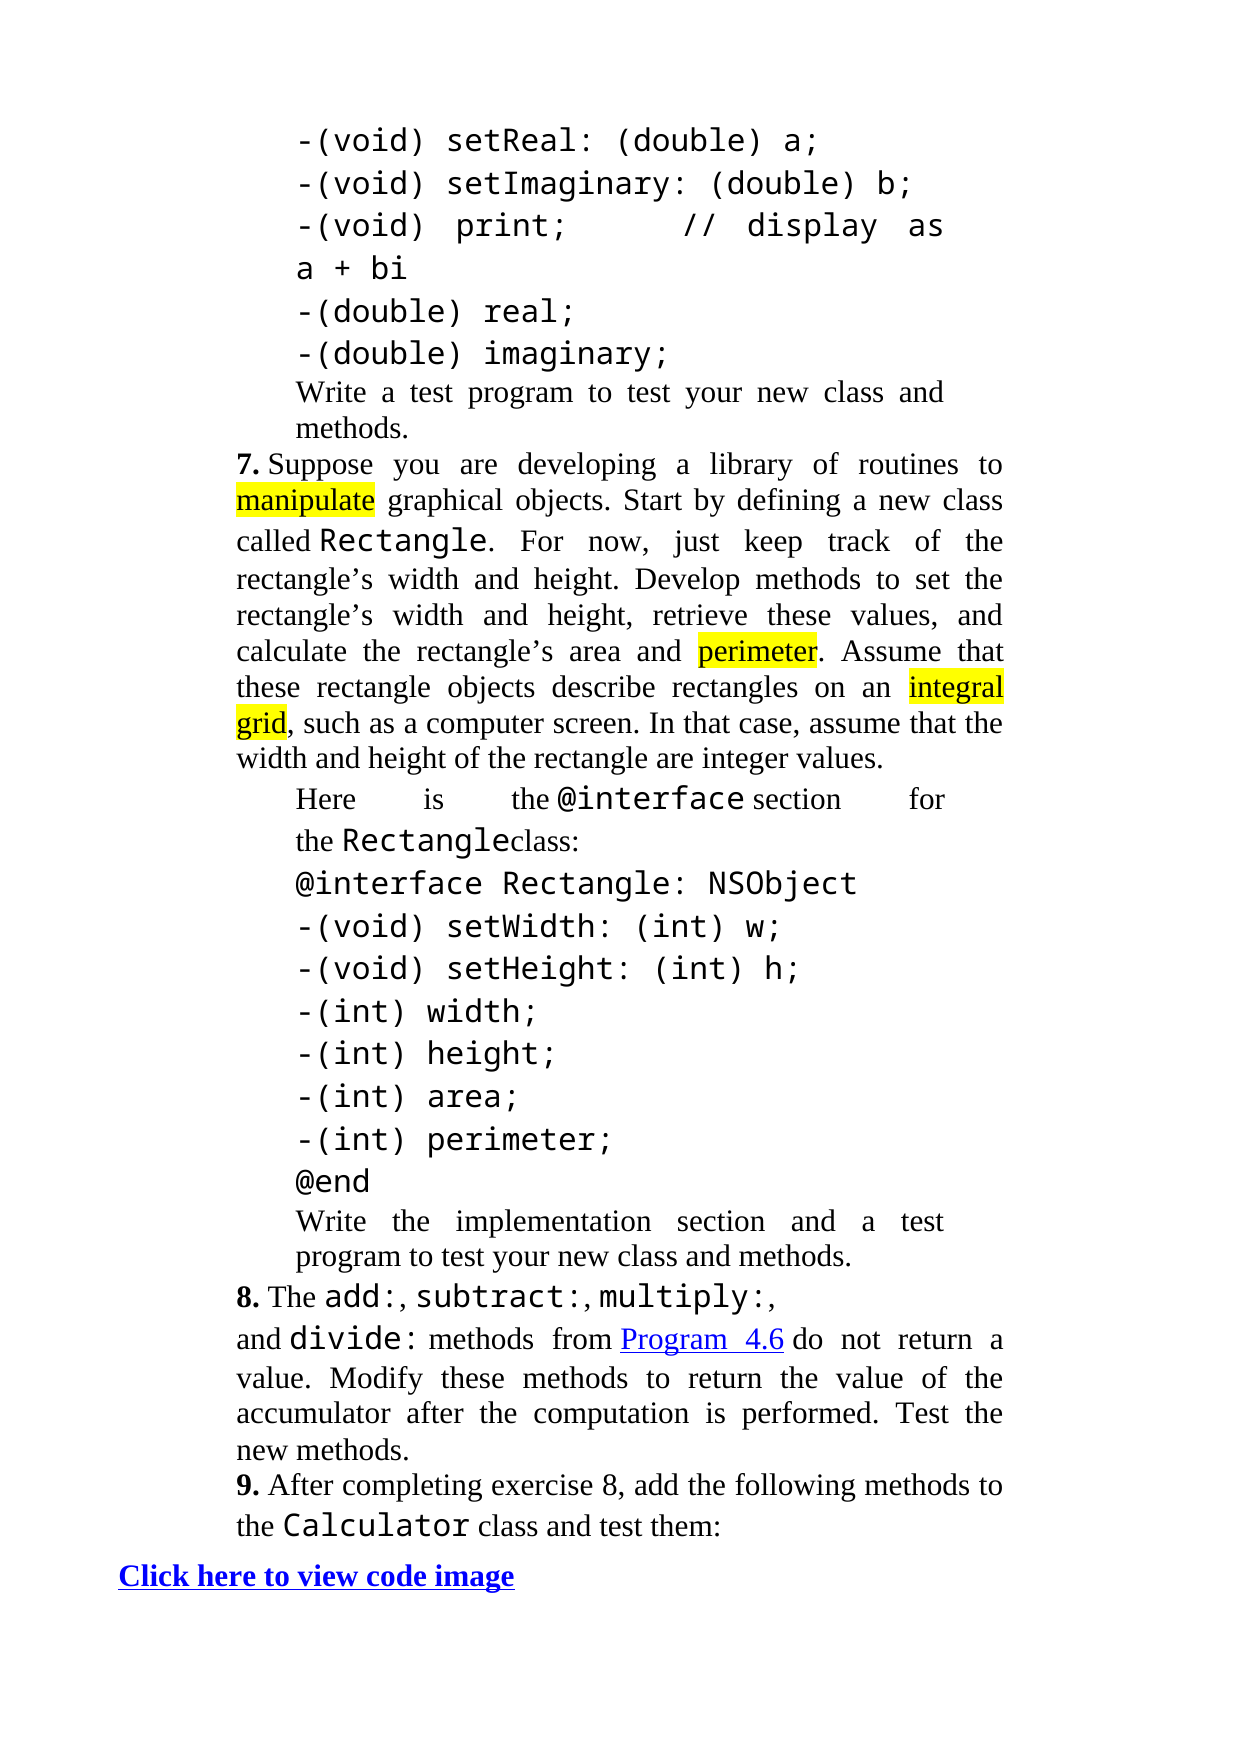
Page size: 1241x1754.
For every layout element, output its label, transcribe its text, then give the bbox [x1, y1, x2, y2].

text 8. The add:, subtract:, multiply:, and divide: methods from Program 4.6 do not return a value. Modify these methods to return the value of the accumulator after the computation is performed. Test the new methods. [236, 1274, 1004, 1467]
text 7. Suppose you are developing a library of routines to manipulate graphical objects. Start by defining a new class called Rectangle. For now, just keep track of the rectangle’s width and height. Develop methods to set the rectangle’s width and height, retrieve these values, and calculate the rectangle’s area and perimeter. Assume that these rectangle objects describe rectangles on an integral grid, such as a computer screen. In that case, assume that the width and height of the rectangle are integer values. [236, 446, 1004, 776]
text 9. After completing exercise 8, add the following methods to the Calculator class and test them: [236, 1467, 1004, 1545]
text @interface Rectangle: NSObject -(void) setWidth: (int) w; -(void) setHeight: (int) h; -(int) width; -(int) height; -(int) area; -(int) perimeter; @end [295, 861, 945, 1202]
text -(void) setReal: (double) a; -(void) setImaginary: (double) b; -(void) print; // display as a + bi -(double) real; -(double) imaginary; [295, 118, 945, 374]
text Write the implementation section and a test program to test your new class and methods. [295, 1202, 945, 1274]
text Here is the @interface section for the Rectangleclass: [295, 776, 945, 861]
text Write a test program to test your new class and methods. [295, 374, 945, 446]
text Click here to view code image [118, 1558, 1122, 1594]
